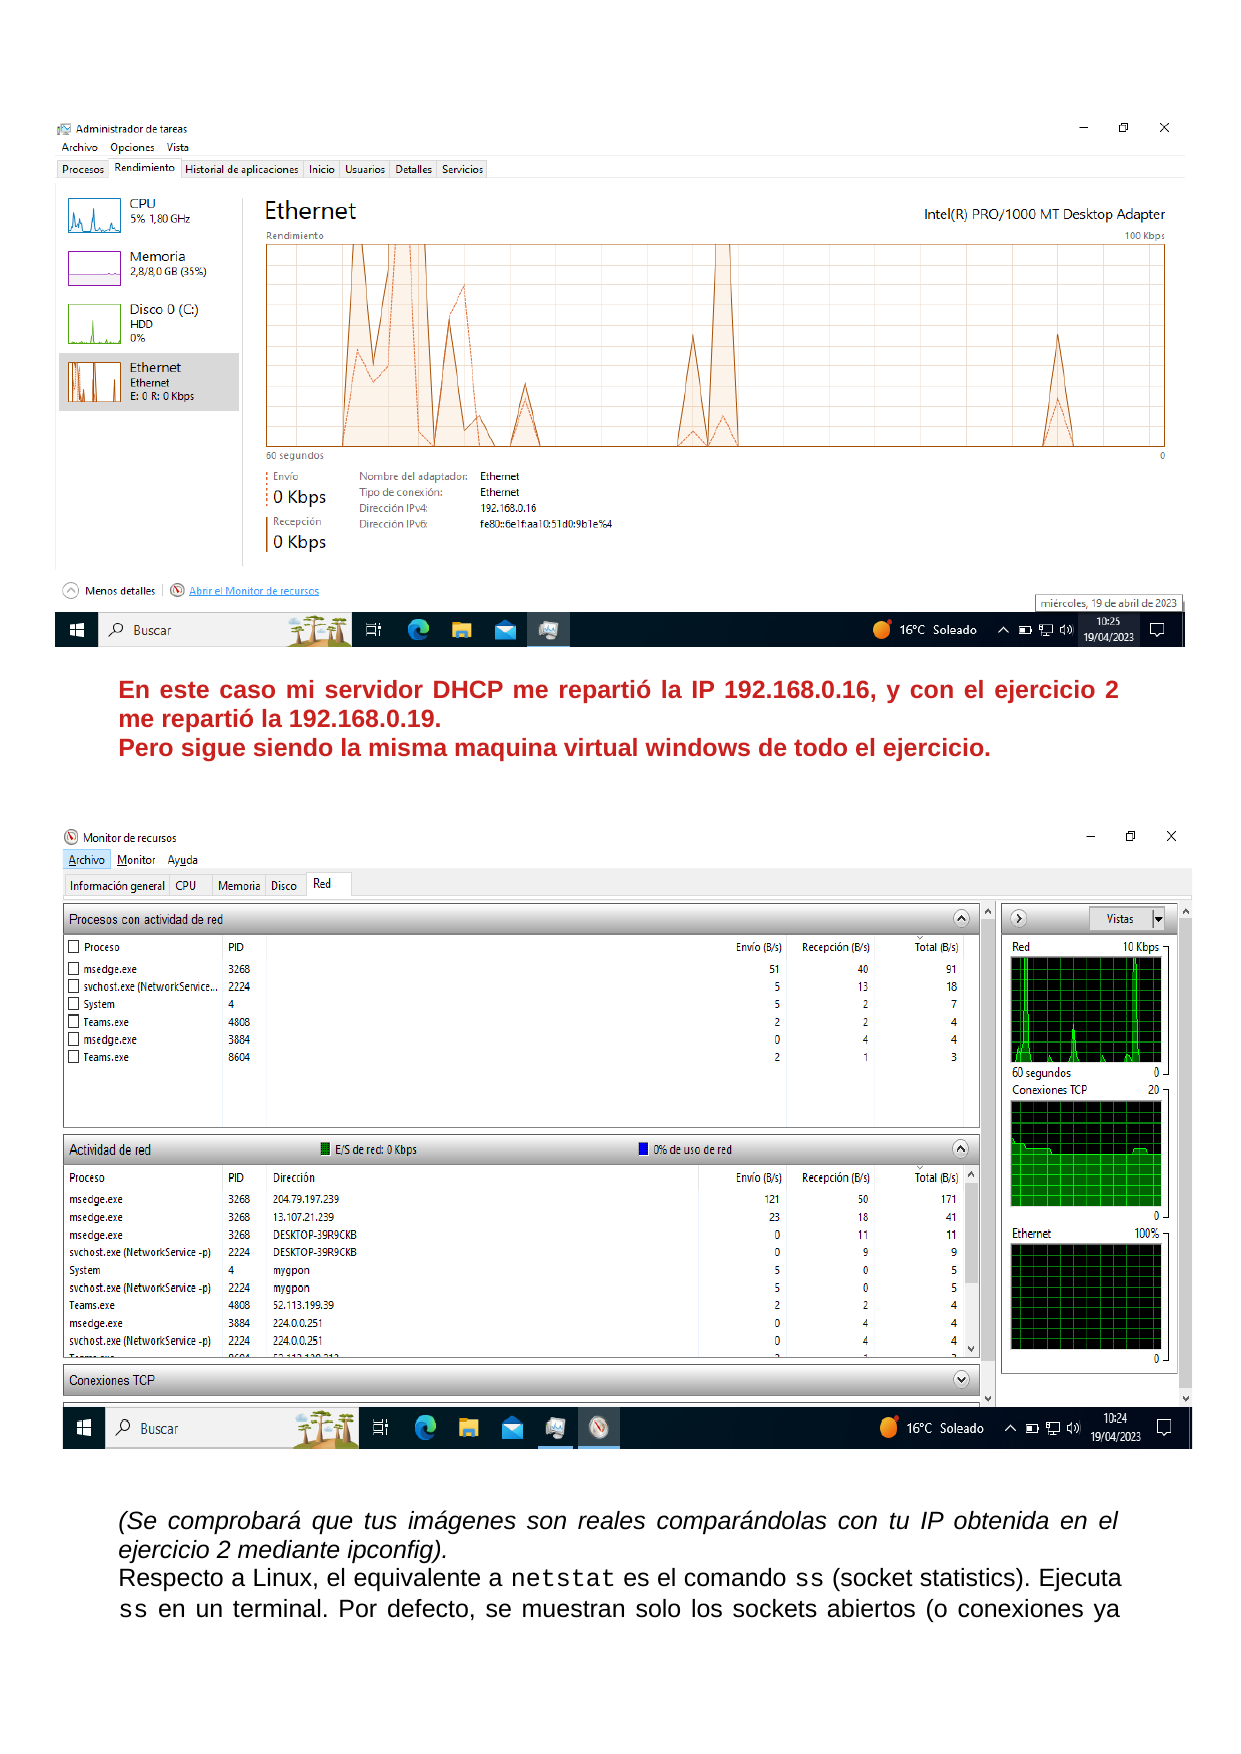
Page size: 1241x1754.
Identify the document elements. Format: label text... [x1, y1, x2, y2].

text En este caso mi servidor DHCP me repartió la IP 192.168.0.16, y con el ejercicio 2 me repartió la 192.168.0.19. [118, 675, 1122, 733]
text Pero sigue siendo la misma maquina virtual windows de todo el ejercicio. [118, 733, 1122, 762]
text (Se comprobará que tus imágenes son reales comparándolas con tu IP obtenida en el ejercicio 2 mediante ipconfig). [118, 1506, 1122, 1563]
picture [55, 118, 1185, 647]
text Respecto a Linux, el equivalente a netstat es el comando ss (socket statistics). Ejecuta ss en un terminal. Por defecto, se muestran solo los sockets abiertos (o conexiones ya [118, 1563, 1122, 1625]
picture [62, 826, 1193, 1449]
